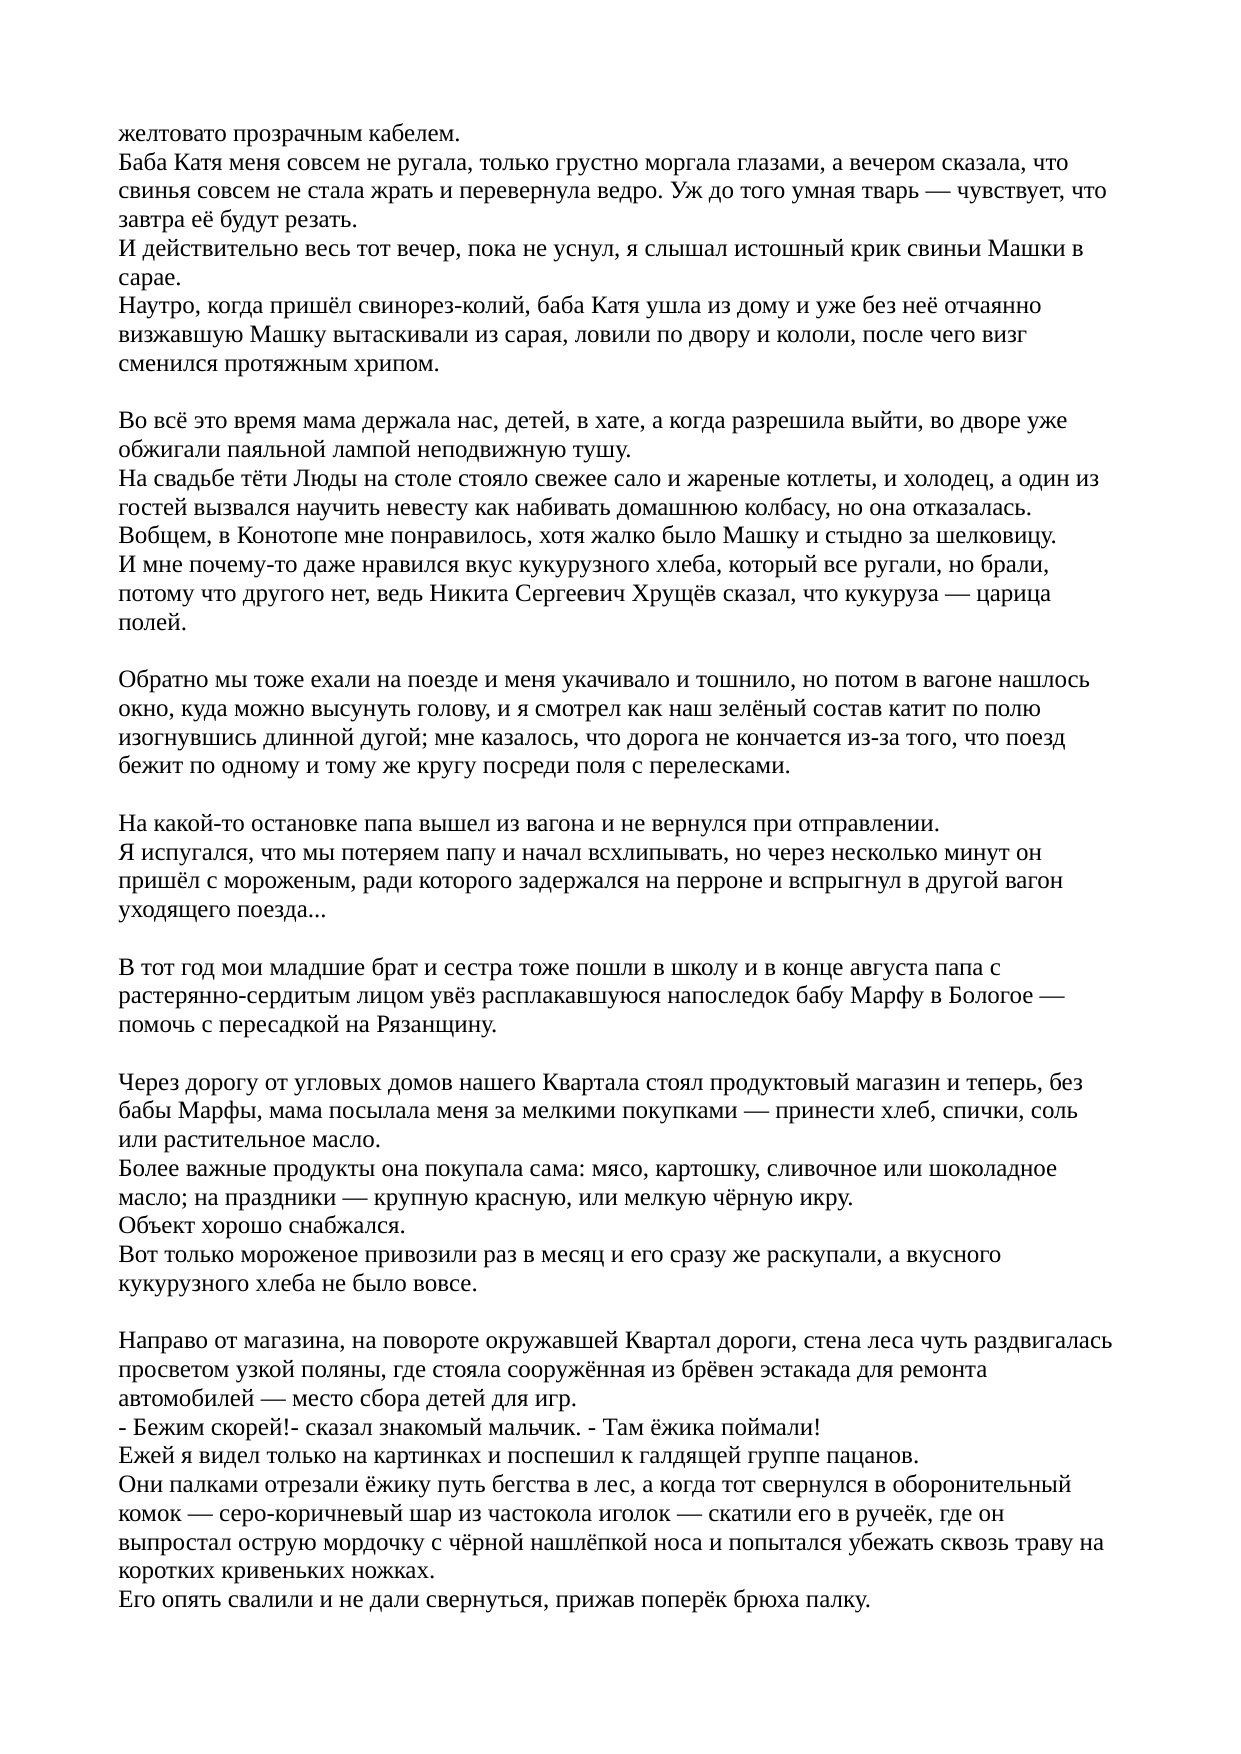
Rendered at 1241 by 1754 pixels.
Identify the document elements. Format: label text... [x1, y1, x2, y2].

text Наутро, когда пришёл свинорез-колий, баба Катя ушла из дому и уже без неё отчаянно визжавшую Машку вытаскивали из сарая, ловили по двору и кололи, после чего визг сменился протяжным хрипом. [118, 291, 1122, 377]
text Через дорогу от угловых домов нашего Квартала стоял продуктовый магазин и теперь, без бабы Марфы, мама посылала меня за мелкими покупками — принести хлеб, спички, соль или растительное масло. [118, 1067, 1122, 1153]
text На свадьбе тёти Люды на столе стояло свежее сало и жареные котлеты, и холодец, а один из гостей вызвался научить невесту как набивать домашнюю колбасу, но она отказалась. [118, 463, 1122, 521]
text Баба Катя меня совсем не ругала, только грустно моргала глазами, а вечером сказала, что свинья совсем не стала жрать и перевернула ведро. Уж до того умная тварь — чувствует, что завтра её будут резать. [118, 147, 1122, 233]
text Его опять свалили и не дали свернуться, прижав поперёк брюха палку. [118, 1584, 1122, 1613]
text желтовато прозрачным кабелем. [118, 118, 1122, 147]
text Ежей я видел только на картинках и поспешил к галдящей группе пацанов. [118, 1441, 1122, 1469]
text Они палками отрезали ёжику путь бегства в лес, а когда тот свернулся в оборонительный комок — серо-коричневый шар из частокола иголок — скатили его в ручеёк, где он выпростал острую мордочку с чёрной нашлёпкой носа и попытался убежать сквозь траву на коротких кривеньких ножках. [118, 1469, 1122, 1584]
text И мне почему-то даже нравился вкус кукурузного хлеба, который все ругали, но брали, потому что другого нет, ведь Никита Сергеевич Хрущёв сказал, что кукуруза — царица полей. [118, 549, 1122, 636]
text Обратно мы тоже ехали на поезде и меня укачивало и тошнило, но потом в вагоне нашлось окно, куда можно высунуть голову, и я смотрел как наш зелёный состав катит по полю изогнувшись длинной дугой; мне казалось, что дорога не кончается из-за того, что поезд бежит по одному и тому же кругу посреди поля с перелесками. [118, 664, 1122, 779]
text Объект хорошо снабжался. [118, 1211, 1122, 1239]
text Вот только мороженое привозили раз в месяц и его сразу же раскупали, а вкусного кукурузного хлеба не было вовсе. [118, 1239, 1122, 1297]
text В тот год мои младшие брат и сестра тоже пошли в школу и в конце августа папа с растерянно-сердитым лицом увёз расплакавшуюся напоследок бабу Марфу в Бологое — помочь с пересадкой на Рязанщину. [118, 952, 1122, 1038]
text Во всё это время мама держала нас, детей, в хате, а когда разрешила выйти, во дворе уже обжигали паяльной лампой неподвижную тушу. [118, 406, 1122, 463]
text И действительно весь тот вечер, пока не уснул, я слышал истошный крик свиньи Машки в сарае. [118, 233, 1122, 291]
text Направо от магазина, на повороте окружавшей Квартал дороги, стена леса чуть раздвигалась просветом узкой поляны, где стояла сооружённая из брёвен эстакада для ремонта автомобилей — место сбора детей для игр. [118, 1326, 1122, 1412]
text - Бежим скорей!- сказал знакомый мальчик. - Там ёжика поймали! [118, 1412, 1122, 1441]
text Я испугался, что мы потеряем папу и начал всхлипывать, но через несколько минут он пришёл с мороженым, ради которого задержался на перроне и вспрыгнул в другой вагон уходящего поезда... [118, 837, 1122, 923]
text На какой-то остановке папа вышел из вагона и не вернулся при отправлении. [118, 808, 1122, 837]
text Более важные продукты она покупала сама: мясо, картошку, сливочное или шоколадное масло; на праздники — крупную красную, или мелкую чёрную икру. [118, 1153, 1122, 1211]
text Вобщем, в Конотопе мне понравилось, хотя жалко было Машку и стыдно за шелковицу. [118, 521, 1122, 549]
